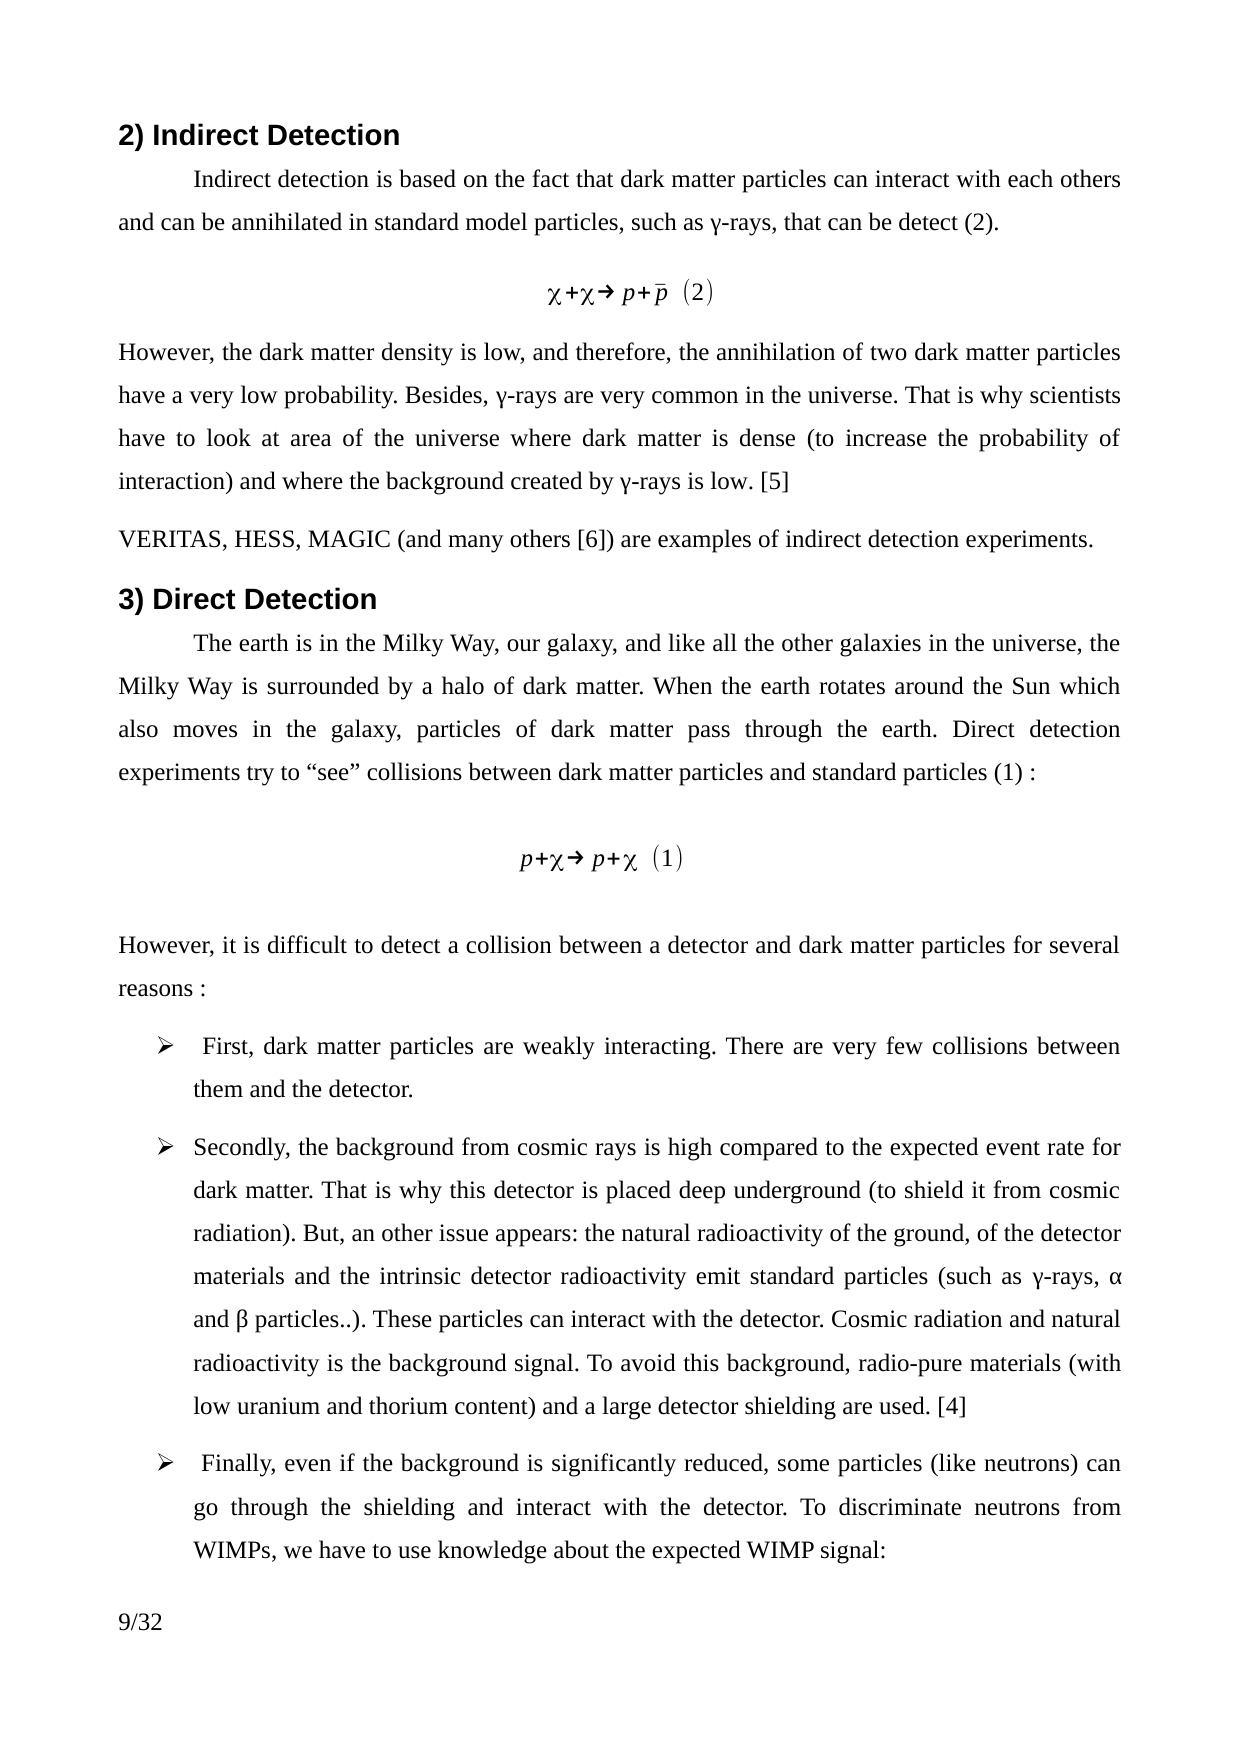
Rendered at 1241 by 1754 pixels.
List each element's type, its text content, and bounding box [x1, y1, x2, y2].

text The earth is in the Milky Way, our galaxy, and like all the other galaxies in the universe, the Milky Way is surrounded by a halo of dark matter. When the earth rotates around the Sun which also moves in the galaxy, particles of dark matter pass through the earth. Direct detection experiments try to “see” collisions between dark matter particles and standard particles (1) : [118, 628, 1122, 786]
list Finally, even if the background is significantly reduced, some particles (like neutrons) can go through the shielding and interact with the detector. To discriminate neutrons from WIMPs, we have to use knowledge about the expected WIMP signal: [156, 1448, 1122, 1563]
list First, dark matter particles are weakly interacting. There are very few collisions between them and the detector. [156, 1031, 1122, 1103]
text However, the dark matter density is low, and therefore, the annihilation of two dark matter particles have a very low probability. Besides, γ-rays are very common in the universe. That is why scientists have to look at area of the universe where dark matter is dense (to increase the probability of interaction) and where the background created by γ-rays is low. [5] [118, 337, 1122, 495]
text Indirect detection is based on the fact that dark matter particles can interact with each others and can be annihilated in standard model particles, such as γ-rays, that can be detect (2). [118, 164, 1122, 236]
subtitle 2) Indirect Detection [118, 118, 1122, 152]
text However, it is difficult to detect a collision between a detector and dark matter particles for several reasons : [118, 930, 1122, 1002]
list Secondly, the background from cosmic rays is high compared to the expected event rate for dark matter. That is why this detector is placed deep underground (to shield it from cosmic radiation). But, an other issue appears: the natural radioactivity of the ground, of the detector materials and the intrinsic detector radioactivity emit standard particles (such as γ-rays, α and β particles..). These particles can interact with the detector. Cosmic radiation and natural radioactivity is the background signal. To avoid this background, radio-pure materials (with low uranium and thorium content) and a large detector shielding are used. [4] [156, 1132, 1122, 1419]
subtitle 3) Direct Detection [118, 582, 1122, 615]
text VERITAS, HESS, MAGIC (and many others [6]) are examples of indirect detection experiments. [118, 524, 1122, 553]
